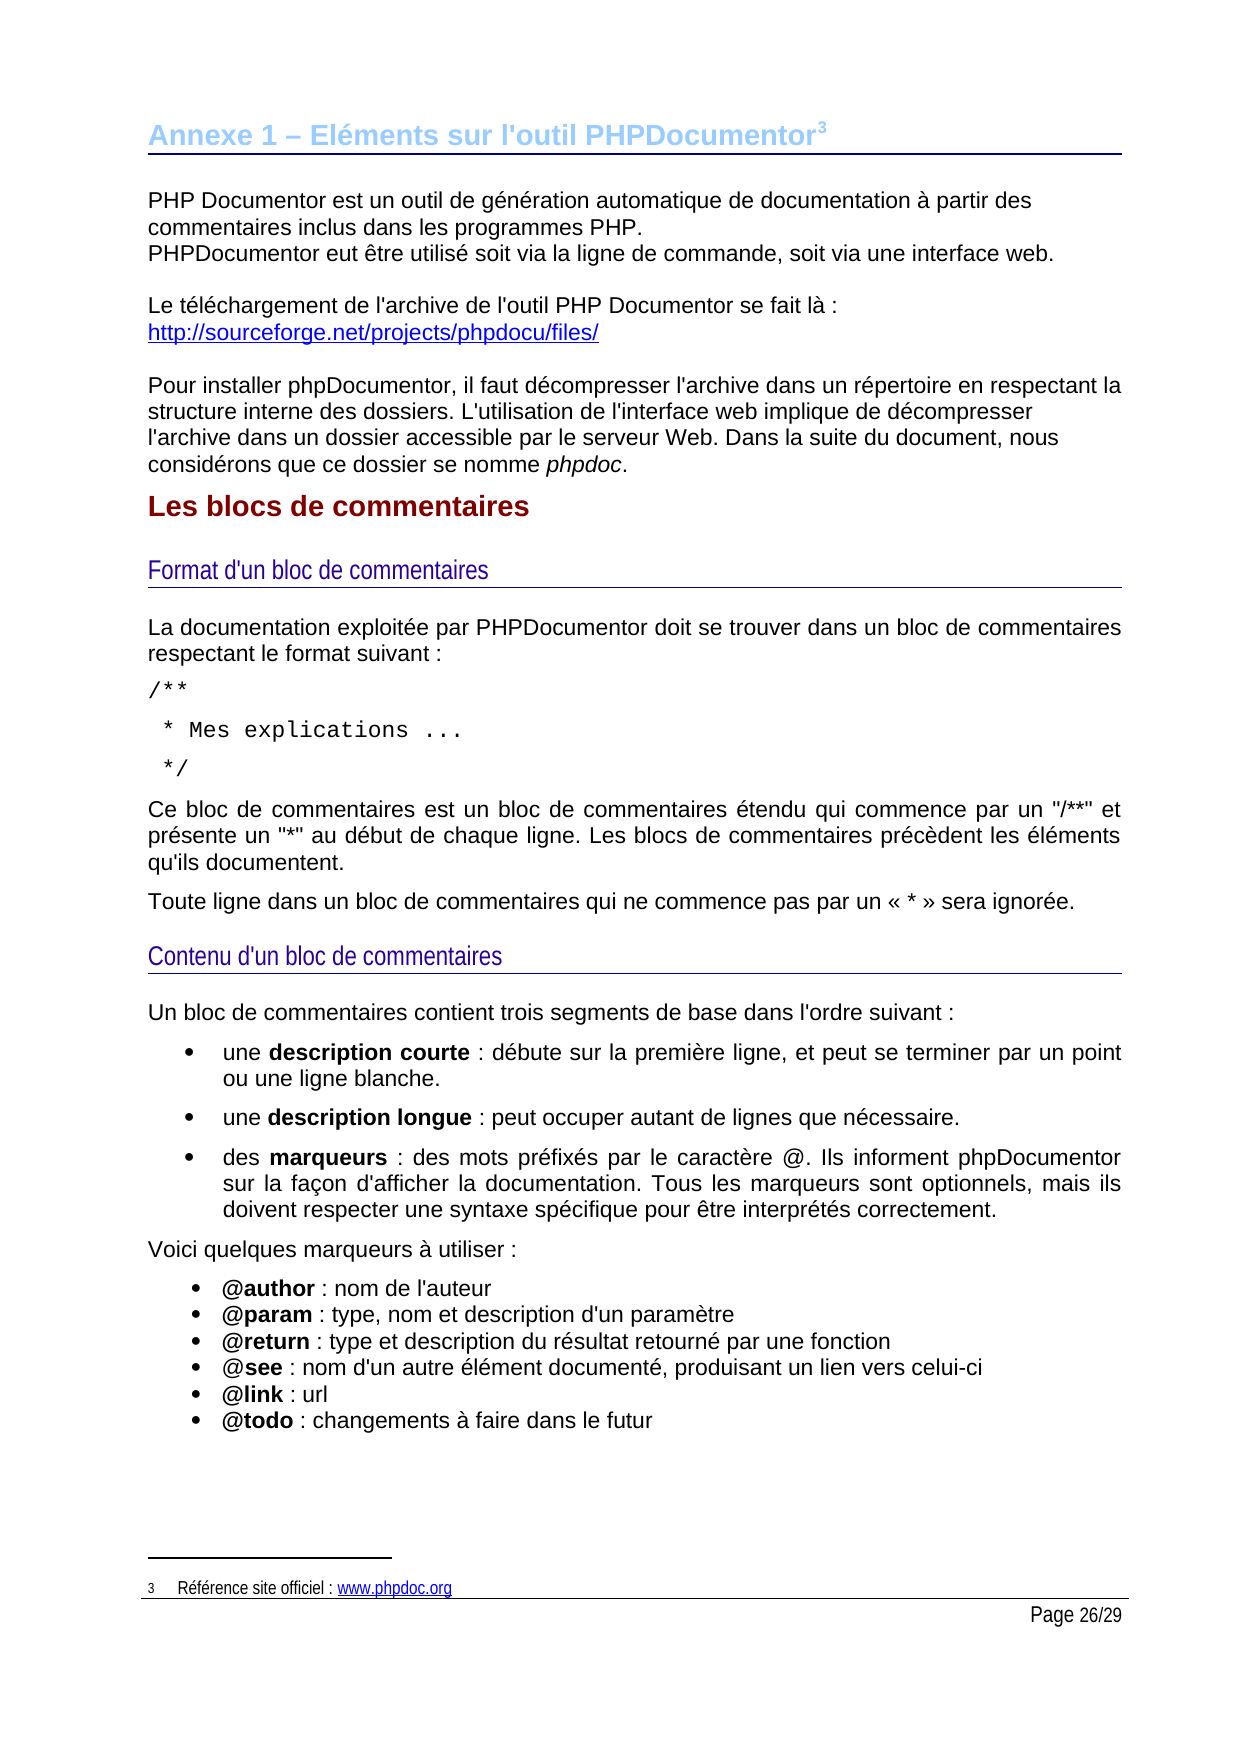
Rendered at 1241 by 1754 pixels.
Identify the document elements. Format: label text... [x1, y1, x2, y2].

list une description courte : débute sur la première ligne, et peut se terminer par un point ou une ligne blanche. [185, 1038, 1122, 1091]
text PHPDocumentor eut être utilisé soit via la ligne de commande, soit via une interface web. [148, 240, 1122, 266]
list @see : nom d'un autre élément documenté, produisant un lien vers celui-ci [192, 1354, 1122, 1381]
text */ [148, 757, 1122, 783]
subtitle Annexe 1 – Eléments sur l'outil PHPDocumentor [148, 117, 1122, 153]
subtitle Format d'un bloc de commentaires [148, 554, 1122, 587]
text Ce bloc de commentaires est un bloc de commentaires étendu qui commence par un "/**" et présente un "*" au début de chaque ligne. Les blocs de commentaires précèdent les éléments qu'ils documentent. [148, 796, 1122, 875]
text PHP Documentor est un outil de génération automatique de documentation à partir des commentaires inclus dans les programmes PHP. [148, 187, 1122, 240]
text Référence site officiel : www.phpdoc.org [148, 1577, 1122, 1598]
list @todo : changements à faire dans le futur [192, 1407, 1122, 1433]
subtitle Contenu d'un bloc de commentaires [148, 940, 1122, 973]
subtitle Les blocs de commentaires [148, 489, 1122, 523]
text /** [148, 679, 1122, 705]
list @link : url [192, 1381, 1122, 1407]
text Pour installer phpDocumentor, il faut décompresser l'archive dans un répertoire en respectant la structure interne des dossiers. L'utilisation de l'interface web implique de décompresser l'archive dans un dossier accessible par le serveur Web. Dans la suite du document, nous considérons que ce dossier se nomme phpdoc. [148, 372, 1122, 477]
text Le téléchargement de l'archive de l'outil PHP Documentor se fait là : http://sourceforge.net/projects/phpdocu/files/ [148, 292, 1122, 345]
text Toute ligne dans un bloc de commentaires qui ne commence pas par un « * » sera ignorée. [148, 888, 1122, 914]
list @param : type, nom et description d'un paramètre [192, 1301, 1122, 1328]
text La documentation exploitée par PHPDocumentor doit se trouver dans un bloc de commentaires respectant le format suivant : [148, 613, 1122, 666]
list @author : nom de l'auteur [192, 1275, 1122, 1301]
list des marqueurs : des mots préfixés par le caractère @. Ils informent phpDocumentor sur la façon d'afficher la documentation. Tous les marqueurs sont optionnels, mais ils doivent respecter une syntaxe spécifique pour être interprétés correctement. [185, 1144, 1122, 1223]
text Un bloc de commentaires contient trois segments de base dans l'ordre suivant : [148, 999, 1122, 1026]
text Voici quelques marqueurs à utiliser : [148, 1236, 1122, 1262]
list une description longue : peut occuper autant de lignes que nécessaire. [185, 1104, 1122, 1131]
list @return : type et description du résultat retourné par une fonction [192, 1328, 1122, 1354]
text * Mes explications ... [148, 718, 1122, 744]
